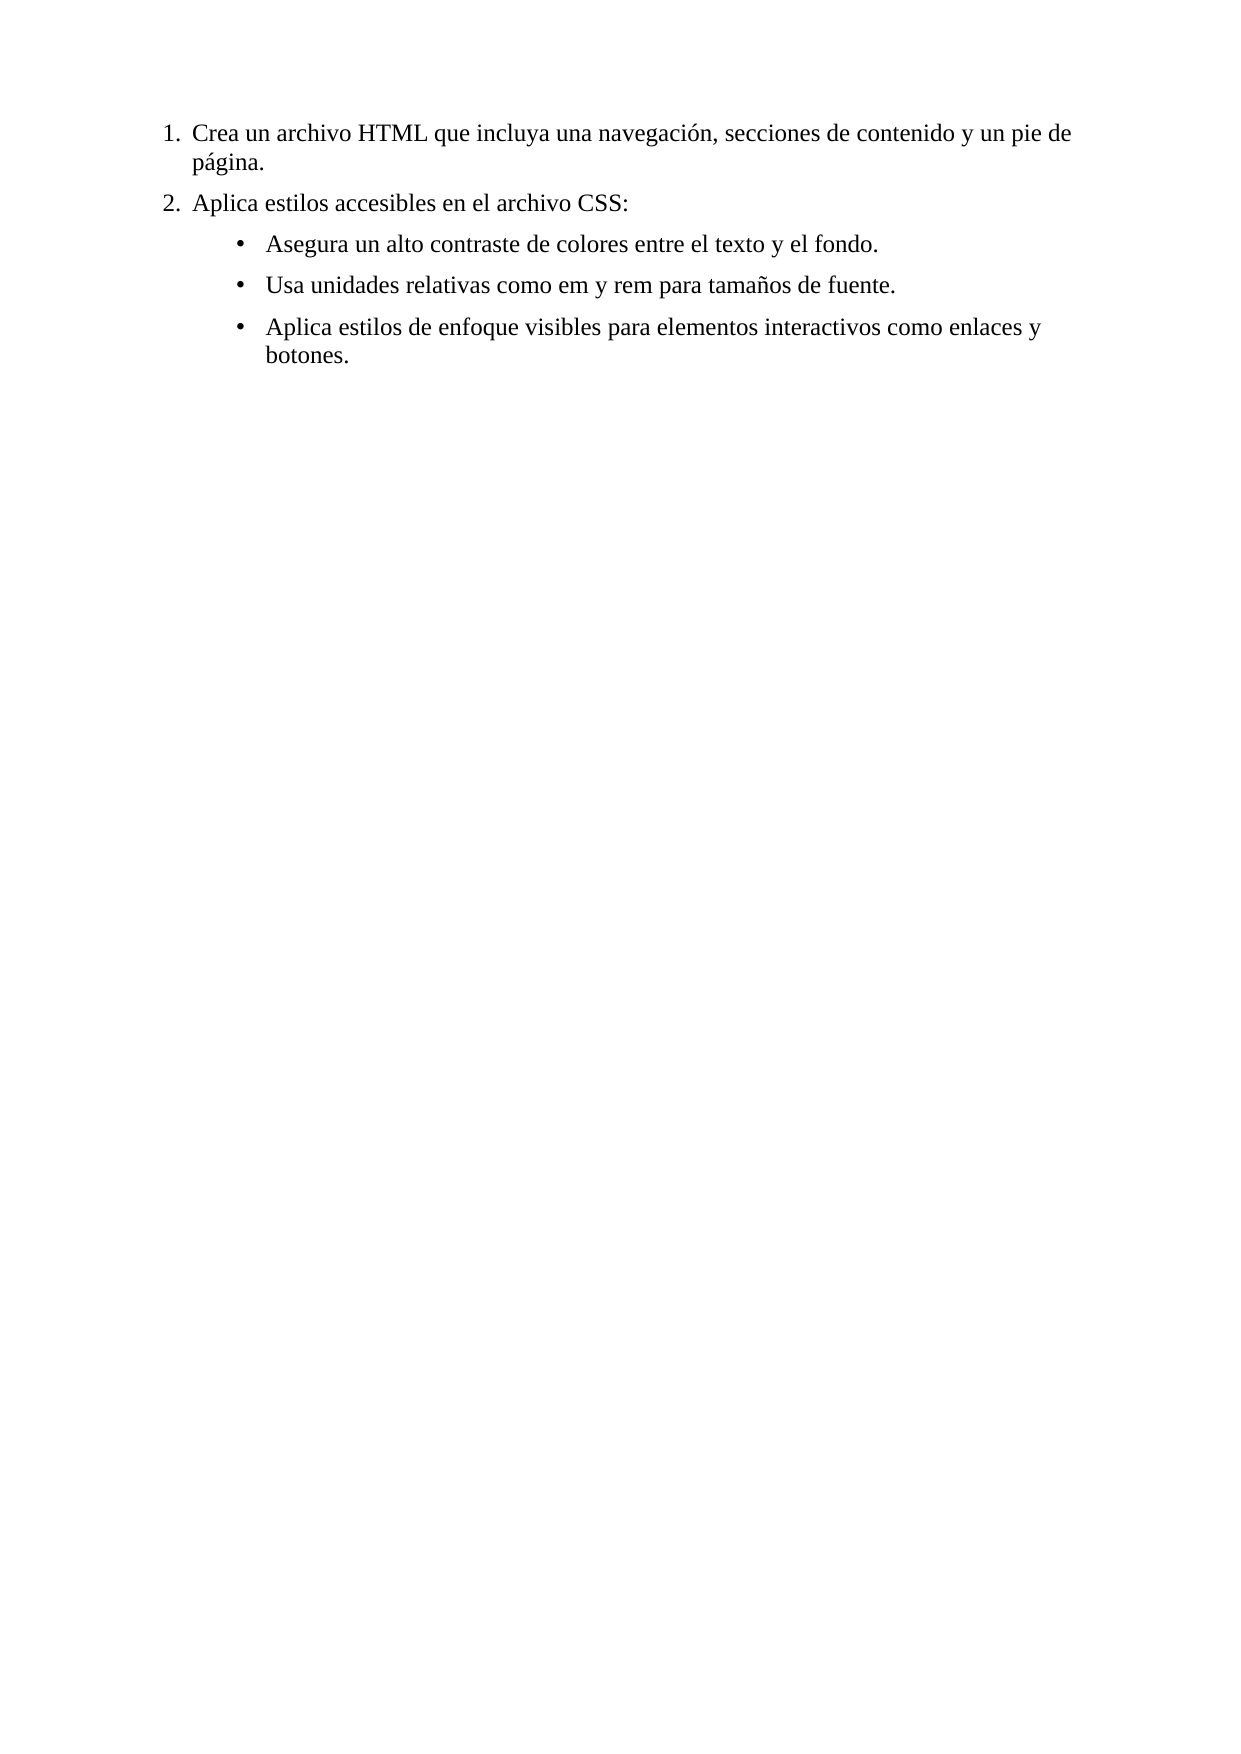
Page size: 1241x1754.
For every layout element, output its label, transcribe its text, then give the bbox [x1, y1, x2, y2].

list Usa unidades relativas como em y rem para tamaños de fuente. [236, 271, 1122, 299]
list Crea un archivo HTML que incluya una navegación, secciones de contenido y un pie de página. [162, 118, 1122, 176]
list Asegura un alto contraste de colores entre el texto y el fondo. [236, 229, 1122, 258]
list Aplica estilos de enfoque visibles para elementos interactivos como enlaces y botones. [236, 312, 1122, 369]
list Aplica estilos accesibles en el archivo CSS: [162, 188, 1122, 217]
